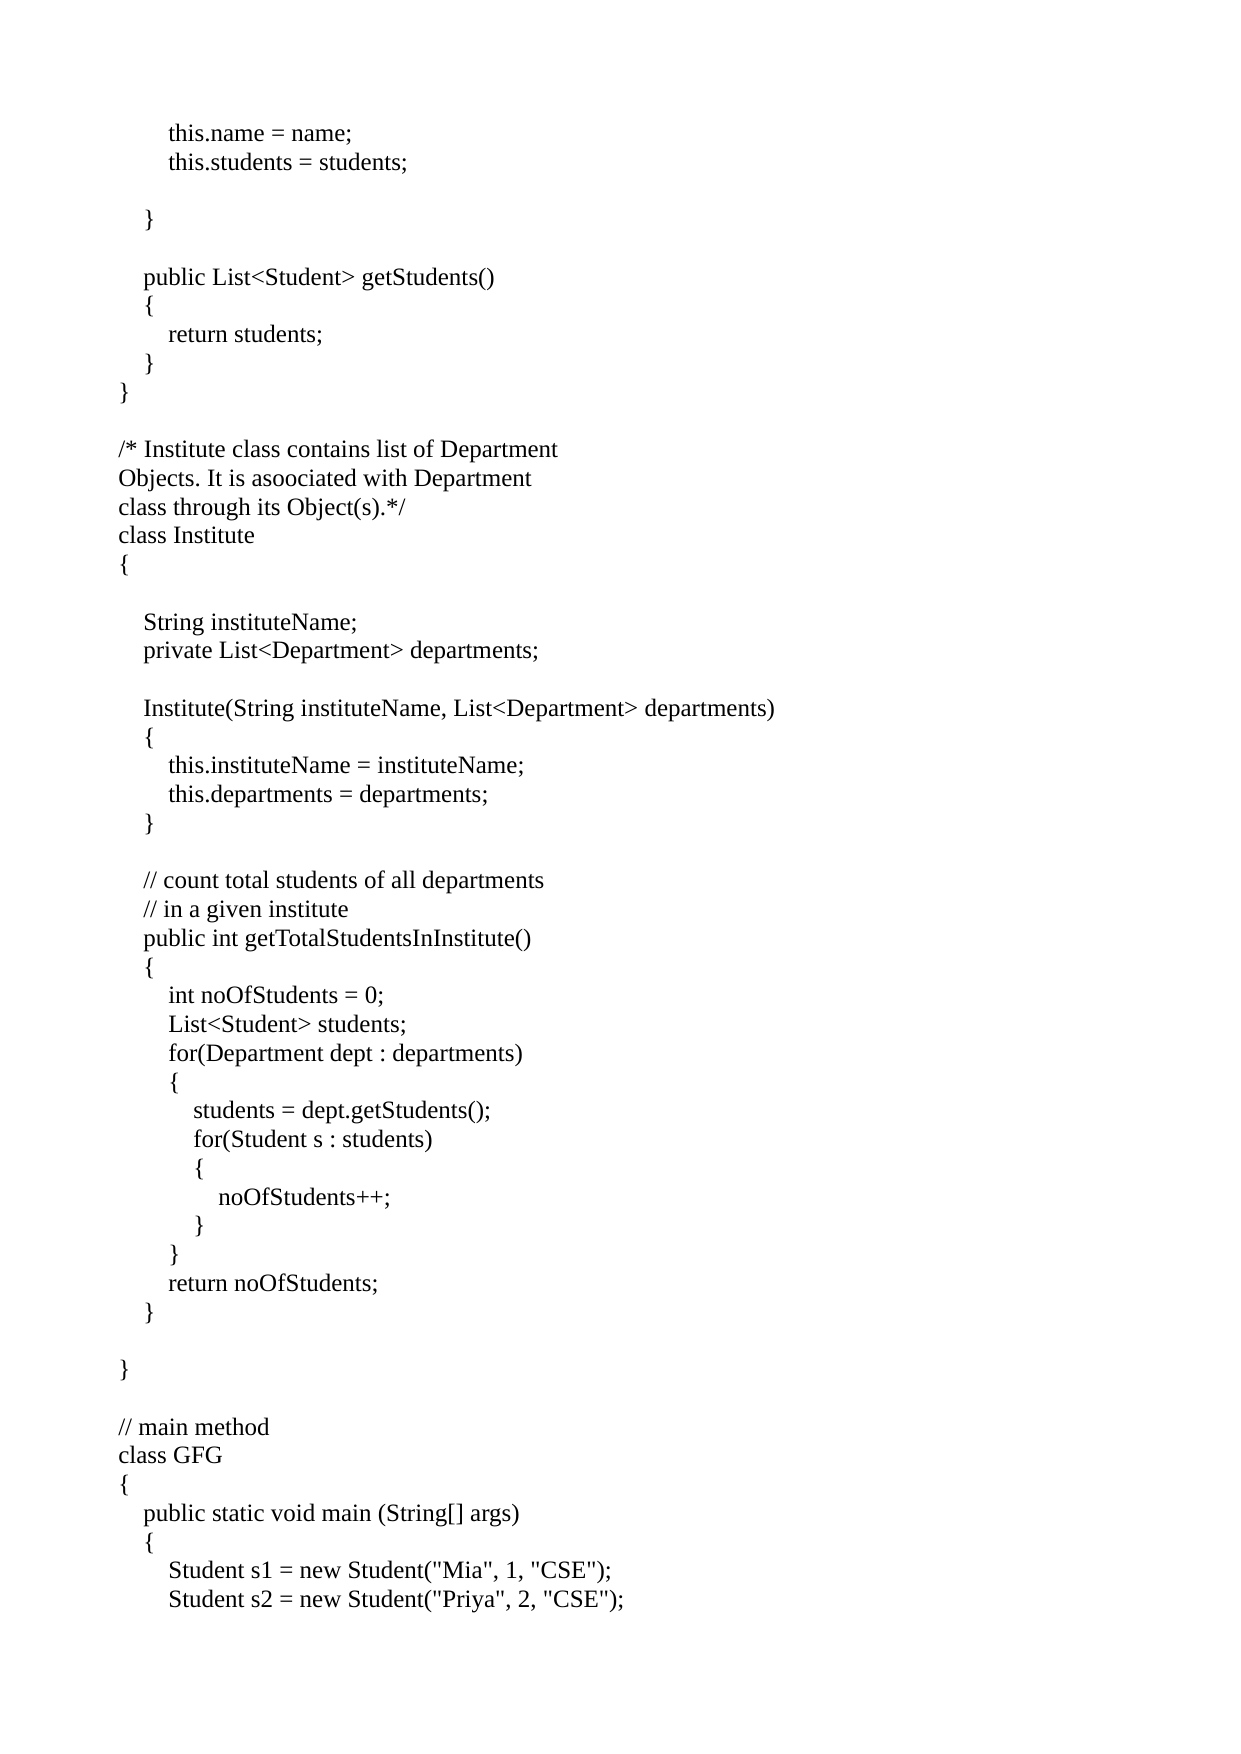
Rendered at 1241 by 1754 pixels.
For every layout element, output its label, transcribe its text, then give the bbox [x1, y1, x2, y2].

table_header this.name = name; this.students = students; } public List<Student> getStudents() { return students; } } /* Institute class contains list of Department Objects. It is asoociated with Department class through its Object(s).*/ class Institute { String instituteName; private List<Department> departments; Institute(String instituteName, List<Department> departments) { this.instituteName = instituteName; this.departments = departments; } // count total students of all departments // in a given institute public int getTotalStudentsInInstitute() { int noOfStudents = 0; List<Student> students; for(Department dept : departments) { students = dept.getStudents(); for(Student s : students) { noOfStudents++; } } return noOfStudents; } } // main method class GFG { public static void main (String[] args) { Student s1 = new Student("Mia", 1, "CSE"); Student s2 = new Student("Priya", 2, "CSE"); [118, 118, 1074, 1613]
